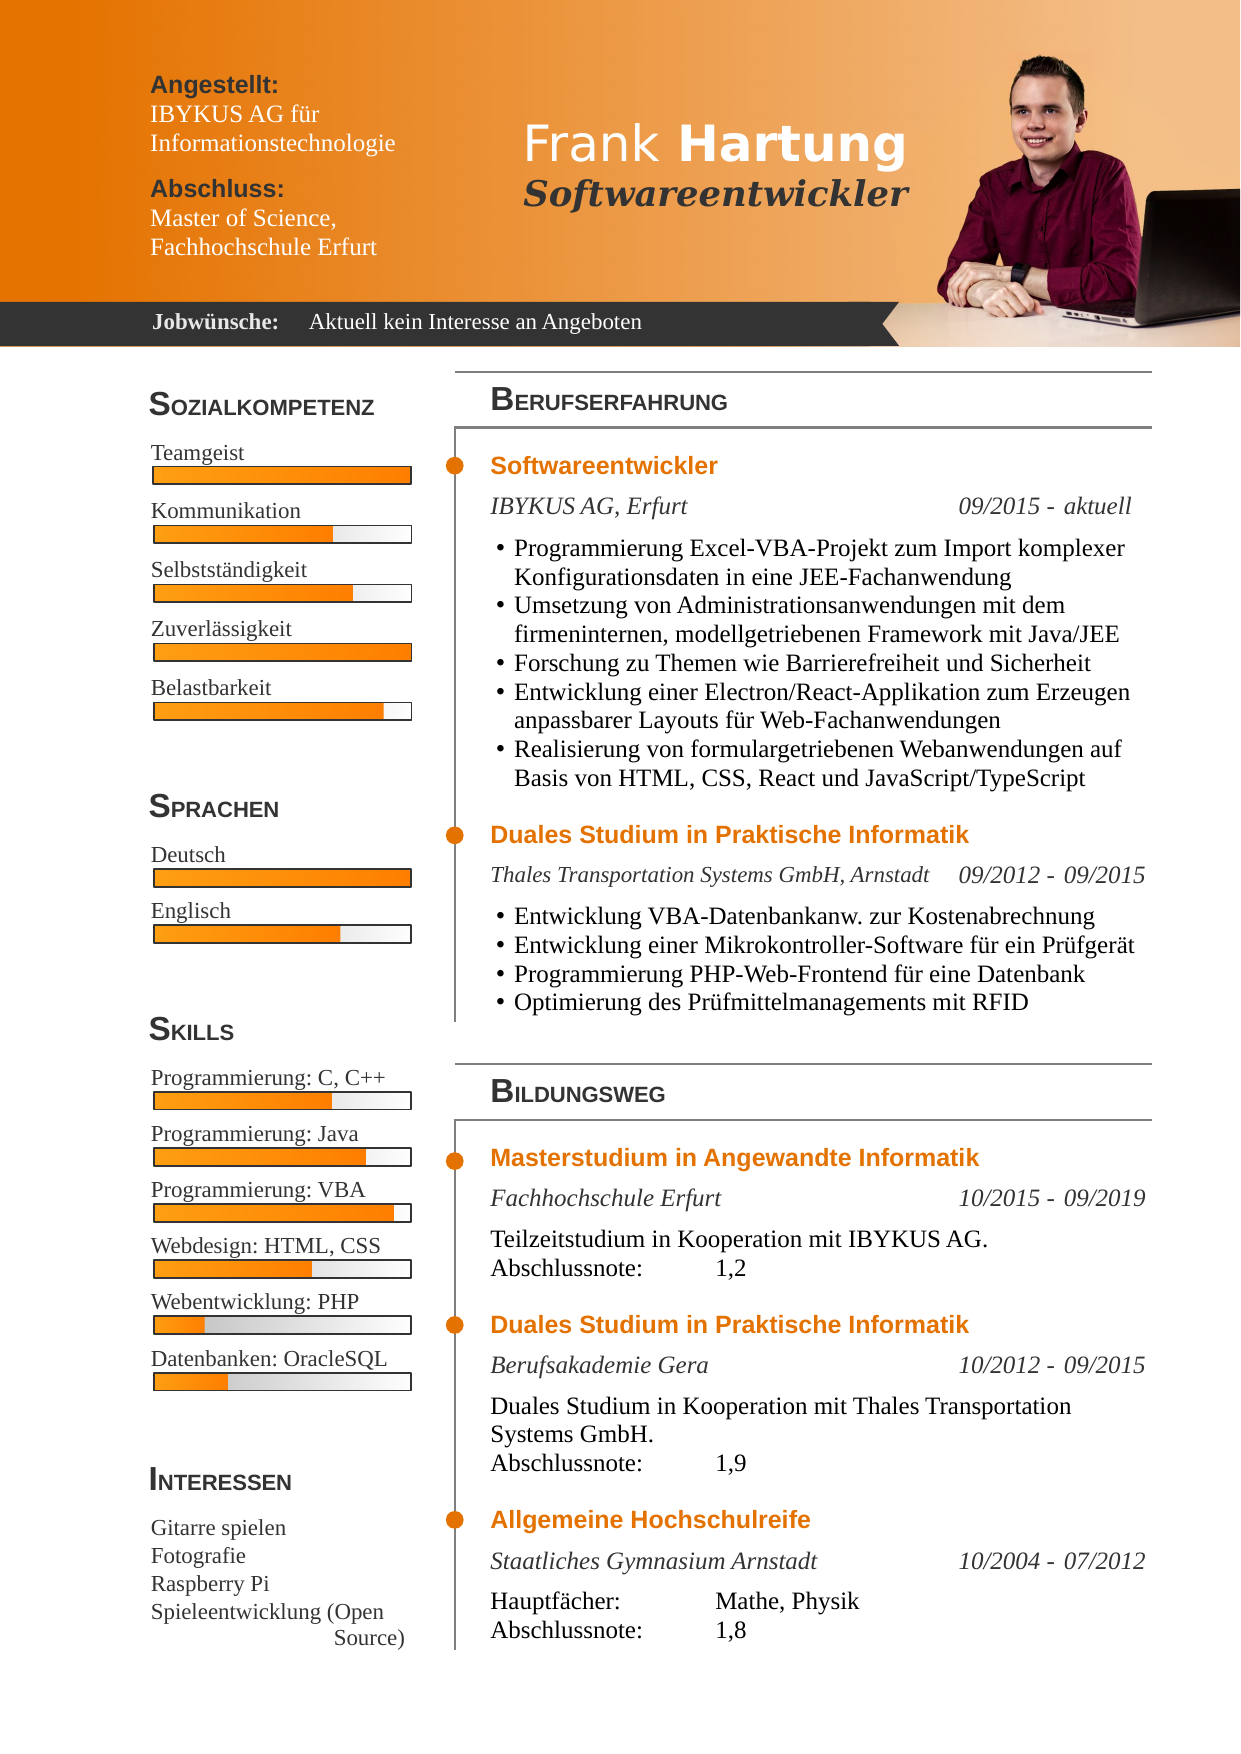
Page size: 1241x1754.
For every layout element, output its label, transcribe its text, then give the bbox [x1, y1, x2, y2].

table_cell [148, 1148, 443, 1176]
table_cell [148, 585, 443, 615]
table_header Sozialkompetenz [148, 384, 443, 438]
text ­ [148, 347, 443, 375]
table_cell [148, 925, 443, 953]
table_cell Programmierung: Java [148, 1120, 443, 1148]
table_cell [148, 703, 443, 730]
table_cell [148, 869, 443, 897]
table_cell Sprachen [148, 786, 443, 841]
table_cell Skills [148, 1009, 443, 1064]
table_cell Belastbarkeit [148, 674, 443, 702]
table_cell Webentwicklung: PHP [148, 1288, 443, 1316]
table_cell [148, 1260, 443, 1288]
table_cell [148, 1402, 443, 1459]
picture [0, 0, 1241, 347]
table_cell Thales Transportation Systems GmbH, Arnstadt [456, 855, 945, 895]
table_cell [148, 953, 443, 1009]
table_cell [148, 730, 443, 786]
table_cell Fotografie [148, 1542, 443, 1570]
table_cell 10/2012 ‑ 09/2015 [945, 1344, 1152, 1385]
table_cell [148, 1092, 443, 1120]
table_cell Englisch [148, 897, 443, 925]
table_cell Webdesign: HTML, CSS [148, 1232, 443, 1260]
table_cell Teamgeist [148, 439, 443, 467]
table_cell Datenbanken: OracleSQL [148, 1345, 443, 1373]
table_cell 10/2004 ‑ 07/2012 [945, 1540, 1152, 1581]
table_cell IBYKUS AG, Erfurt [456, 485, 945, 527]
table_cell Spieleentwicklung (Open Source) [148, 1598, 443, 1652]
table_cell Programmierung: VBA [148, 1176, 443, 1204]
table_cell Deutsch [148, 841, 443, 869]
table_cell 09/2015 ‑ aktuell [945, 485, 1152, 527]
table_cell [455, 1022, 1152, 1063]
table_cell Bildungsweg [455, 1065, 1152, 1118]
table_cell Zuverlässigkeit [148, 615, 443, 674]
table_cell Gitarre spielen [148, 1514, 443, 1542]
table_cell Hauptfächer: Mathe, Physik Abschlussnote: 1,8 [456, 1581, 1152, 1650]
table_cell Interessen [148, 1459, 443, 1514]
table_cell Duales Studium in Praktische Informatik [456, 1288, 1152, 1344]
table_cell [148, 467, 443, 497]
table_cell Programmierung: C, C++ [148, 1064, 443, 1092]
table_cell [148, 1373, 443, 1402]
table_cell Duales Studium in Kooperation mit Thales Transportation Systems GmbH. Abschlussnote: 1,9 [456, 1385, 1152, 1483]
table_cell Fachhochschule Erfurt [456, 1178, 945, 1218]
table_cell Entwicklung VBA-Datenbankanw. zur Kostenabrechnung Entwicklung einer Mikrokontroller-Software für ein Prüfgerät Programmierung PHP-Web-Frontend für eine Datenbank Optimierung des Prüfmittelmanagements mit RFID [456, 895, 1152, 1022]
table_cell Raspberry Pi [148, 1570, 443, 1598]
table_cell Allgemeine Hochschulreife [456, 1483, 1152, 1540]
table_cell [148, 1316, 443, 1345]
table_cell Programmierung Excel-VBA-Projekt zum Import komplexer Konfigurationsdaten in eine JEE-Fachanwendung Umsetzung von Administrationsanwendungen mit dem firmeninternen, modellgetriebenen Framework mit Java/JEE Forschung zu Themen wie Barrierefreiheit und Sicherheit Entwicklung einer Electron/React-Applikation zum Erzeugen anpassbarer Layouts für Web-Fachanwendungen Realisierung von formulargetriebenen Webanwendungen auf Basis von HTML, CSS, React und JavaScript/TypeScript [456, 527, 1152, 798]
table_cell Masterstudium in Angewandte Informatik [456, 1121, 1152, 1177]
table_cell Teilzeitstudium in Kooperation mit IBYKUS AG. Abschlussnote: 1,2 [456, 1218, 1152, 1287]
table_cell Selbstständigkeit [148, 556, 443, 584]
table_header Berufserfahrung [455, 373, 1152, 426]
table_cell Staatliches Gymnasium Arnstadt [456, 1540, 945, 1581]
table_cell [148, 526, 443, 556]
table_cell 10/2015 ‑ 09/2019 [945, 1178, 1152, 1218]
table_cell Berufsakademie Gera [456, 1344, 945, 1385]
table_cell Softwareentwickler [456, 429, 1152, 485]
table_cell 09/2012 ‑ 09/2015 [945, 855, 1152, 895]
table_cell Kommunikation [148, 498, 443, 526]
table_cell Duales Studium in Praktische Informatik [456, 798, 1152, 855]
table_cell [148, 1204, 443, 1232]
